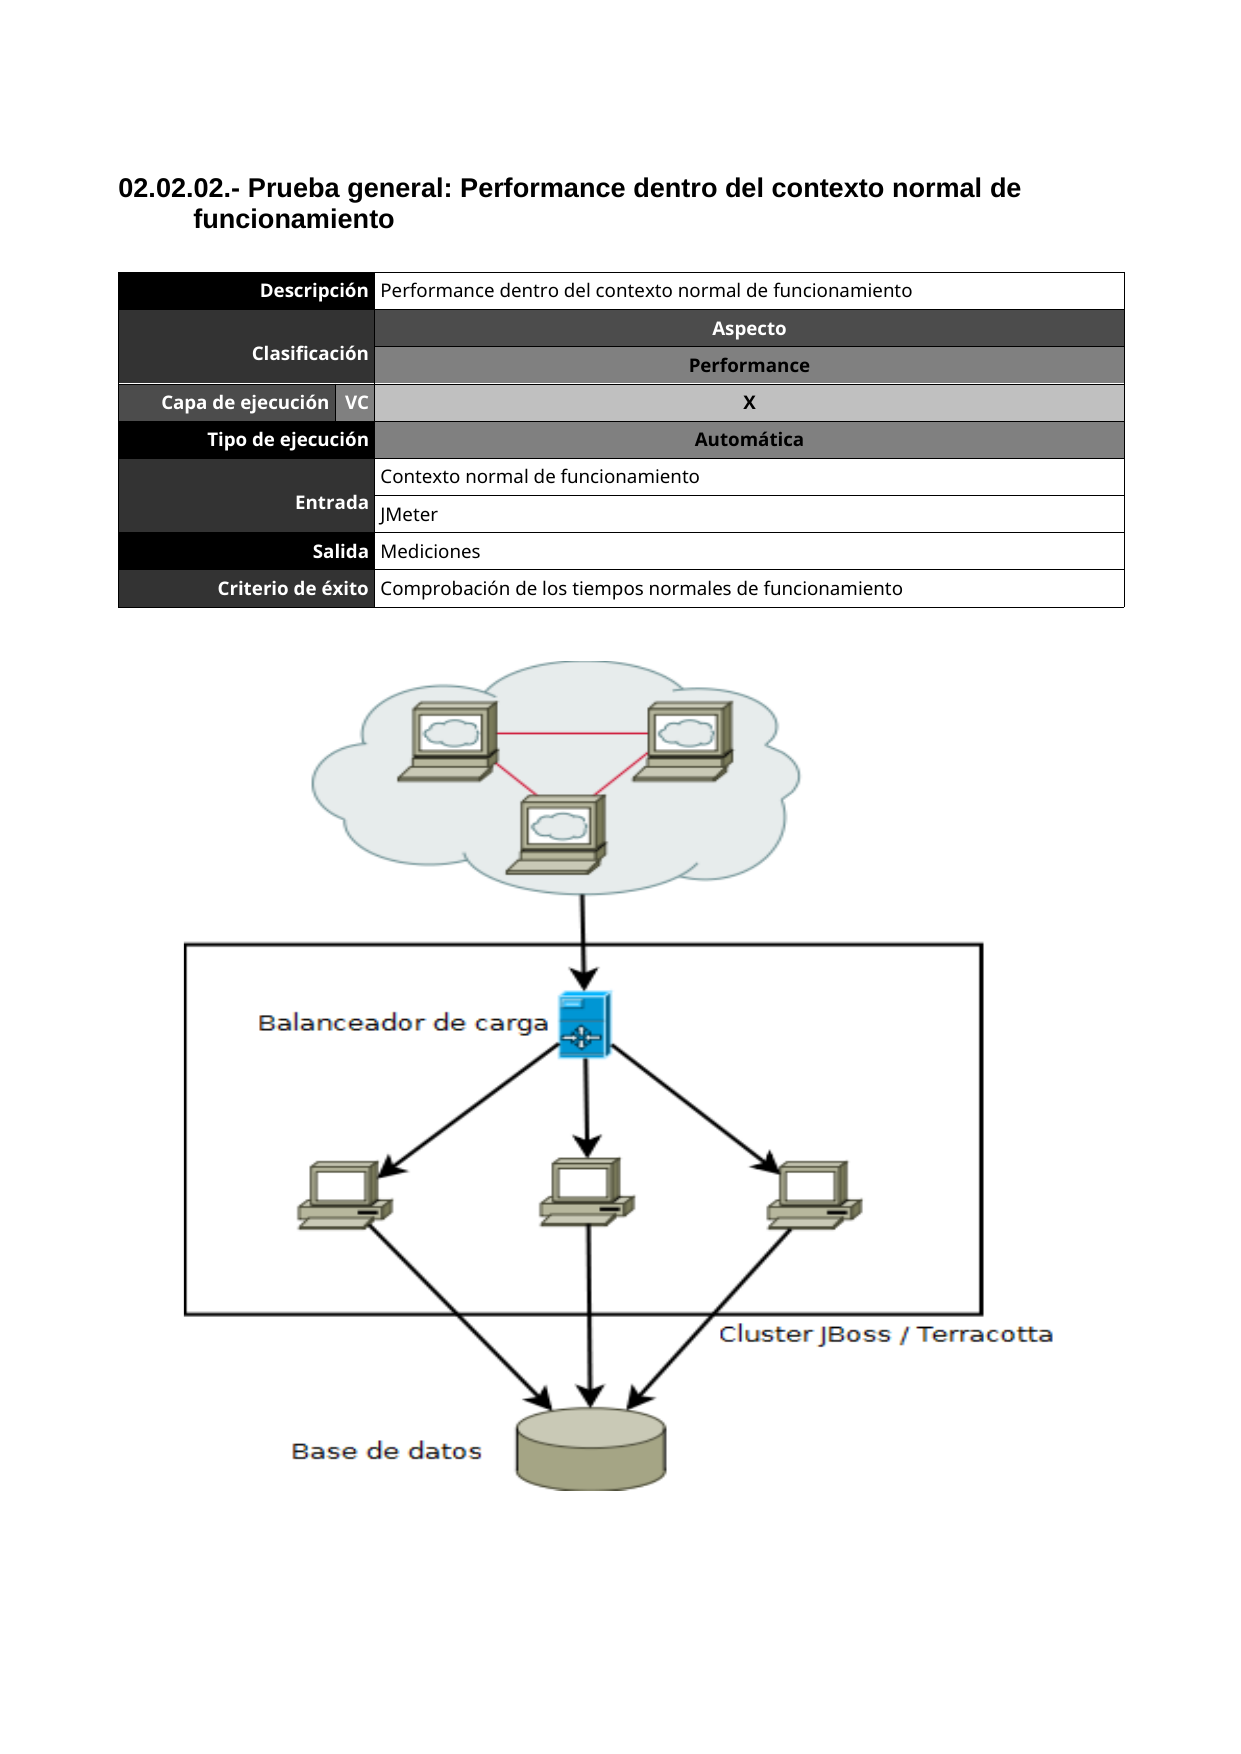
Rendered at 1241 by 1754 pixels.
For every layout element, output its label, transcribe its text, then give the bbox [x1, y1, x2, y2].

table_cell VC [336, 385, 374, 421]
subtitle 02.02.02.- Prueba general: Performance dentro del contexto normal de funcionamiento [118, 172, 1122, 234]
table_header Descripción [119, 273, 374, 309]
picture [183, 661, 1057, 1491]
table_header Performance dentro del contexto normal de funcionamiento [375, 273, 1124, 309]
table_cell X [375, 385, 1124, 421]
table_cell Aspecto [375, 310, 1124, 346]
table_cell Capa de ejecución [119, 385, 335, 421]
table_cell Automática [375, 422, 1124, 458]
table_cell Comprobación de los tiempos normales de funcionamiento [375, 570, 1124, 607]
table_cell Salida [119, 533, 374, 569]
table_cell Performance [375, 347, 1124, 383]
table_cell Entrada [119, 459, 374, 532]
table_cell JMeter [375, 496, 1124, 532]
table_cell Mediciones [375, 533, 1124, 569]
table_cell Tipo de ejecución [119, 422, 374, 458]
table_cell Contexto normal de funcionamiento [375, 459, 1124, 495]
table_cell Criterio de éxito [119, 570, 374, 607]
table_cell Clasificación [119, 310, 374, 383]
